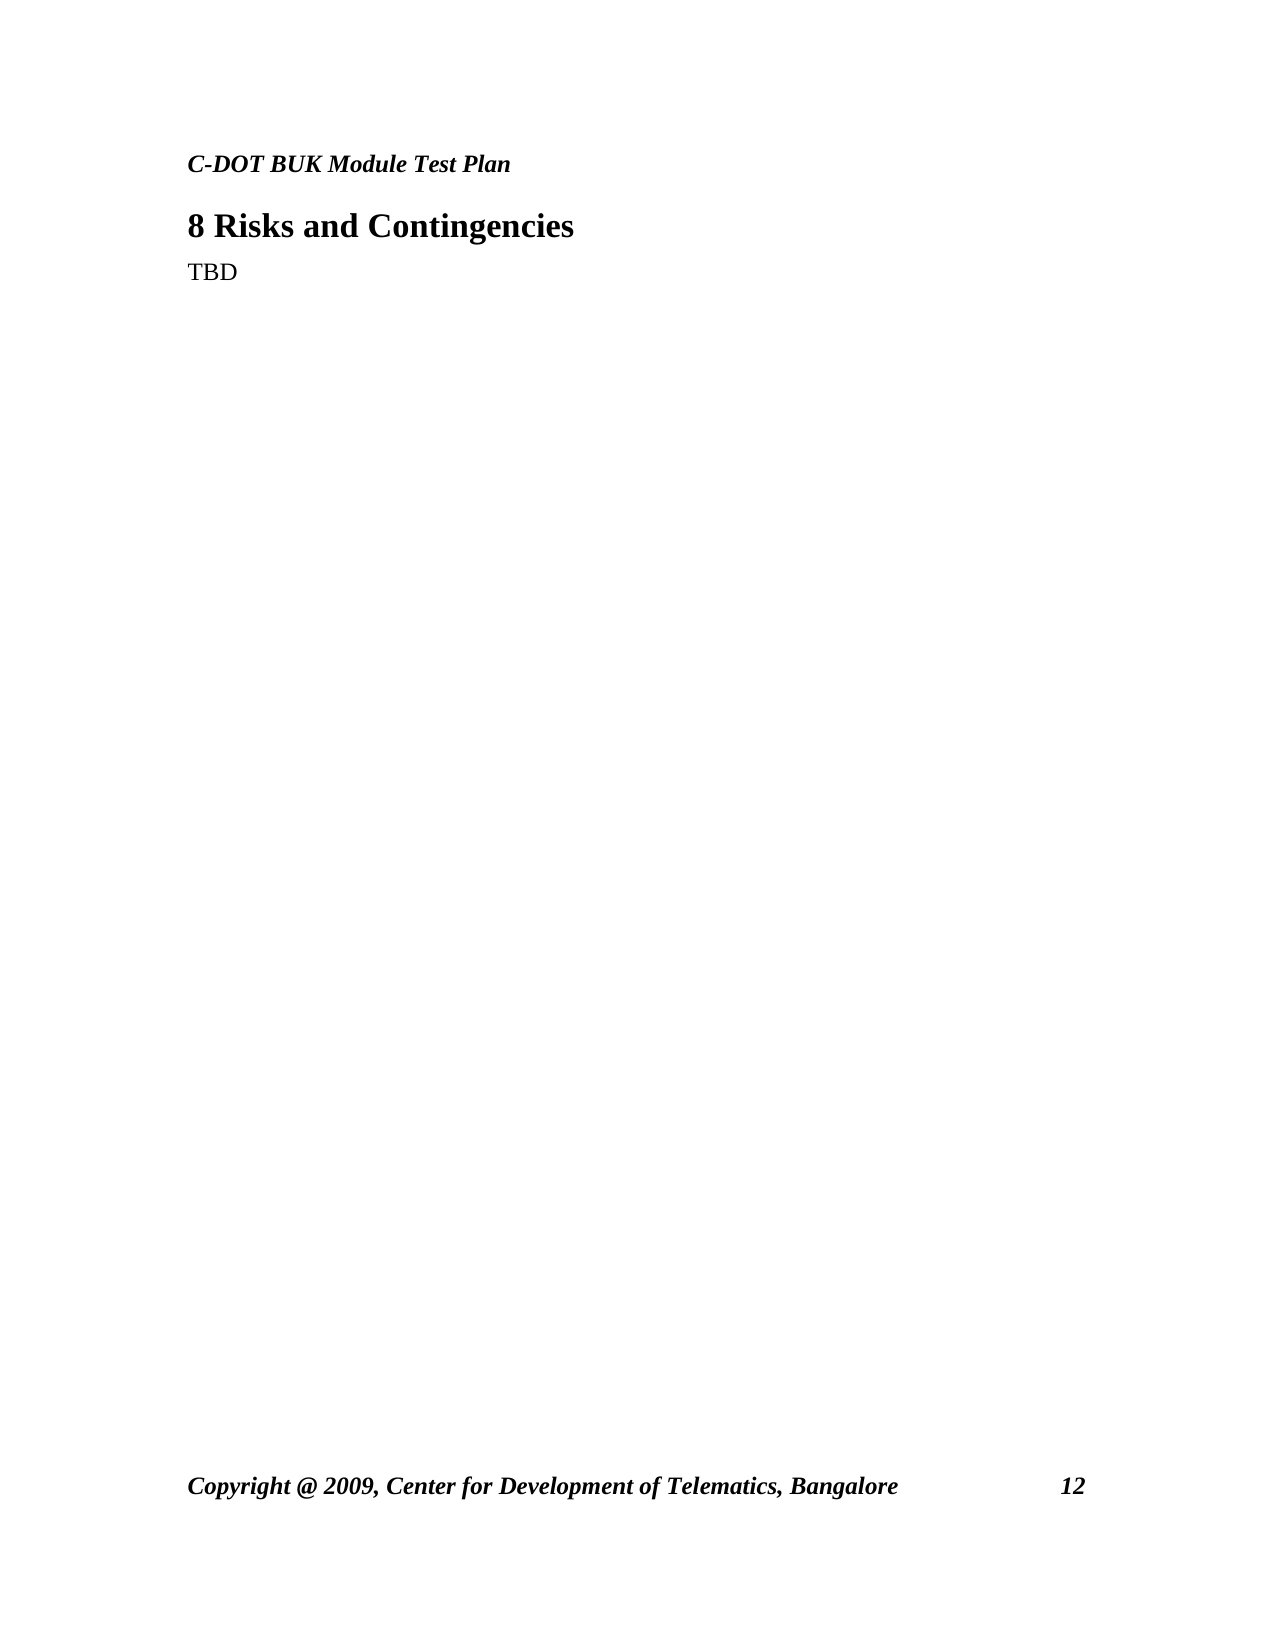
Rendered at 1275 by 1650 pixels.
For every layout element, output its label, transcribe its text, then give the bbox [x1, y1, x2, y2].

subtitle Risks and Contingencies [187, 207, 1087, 245]
text TBD [187, 258, 1087, 286]
